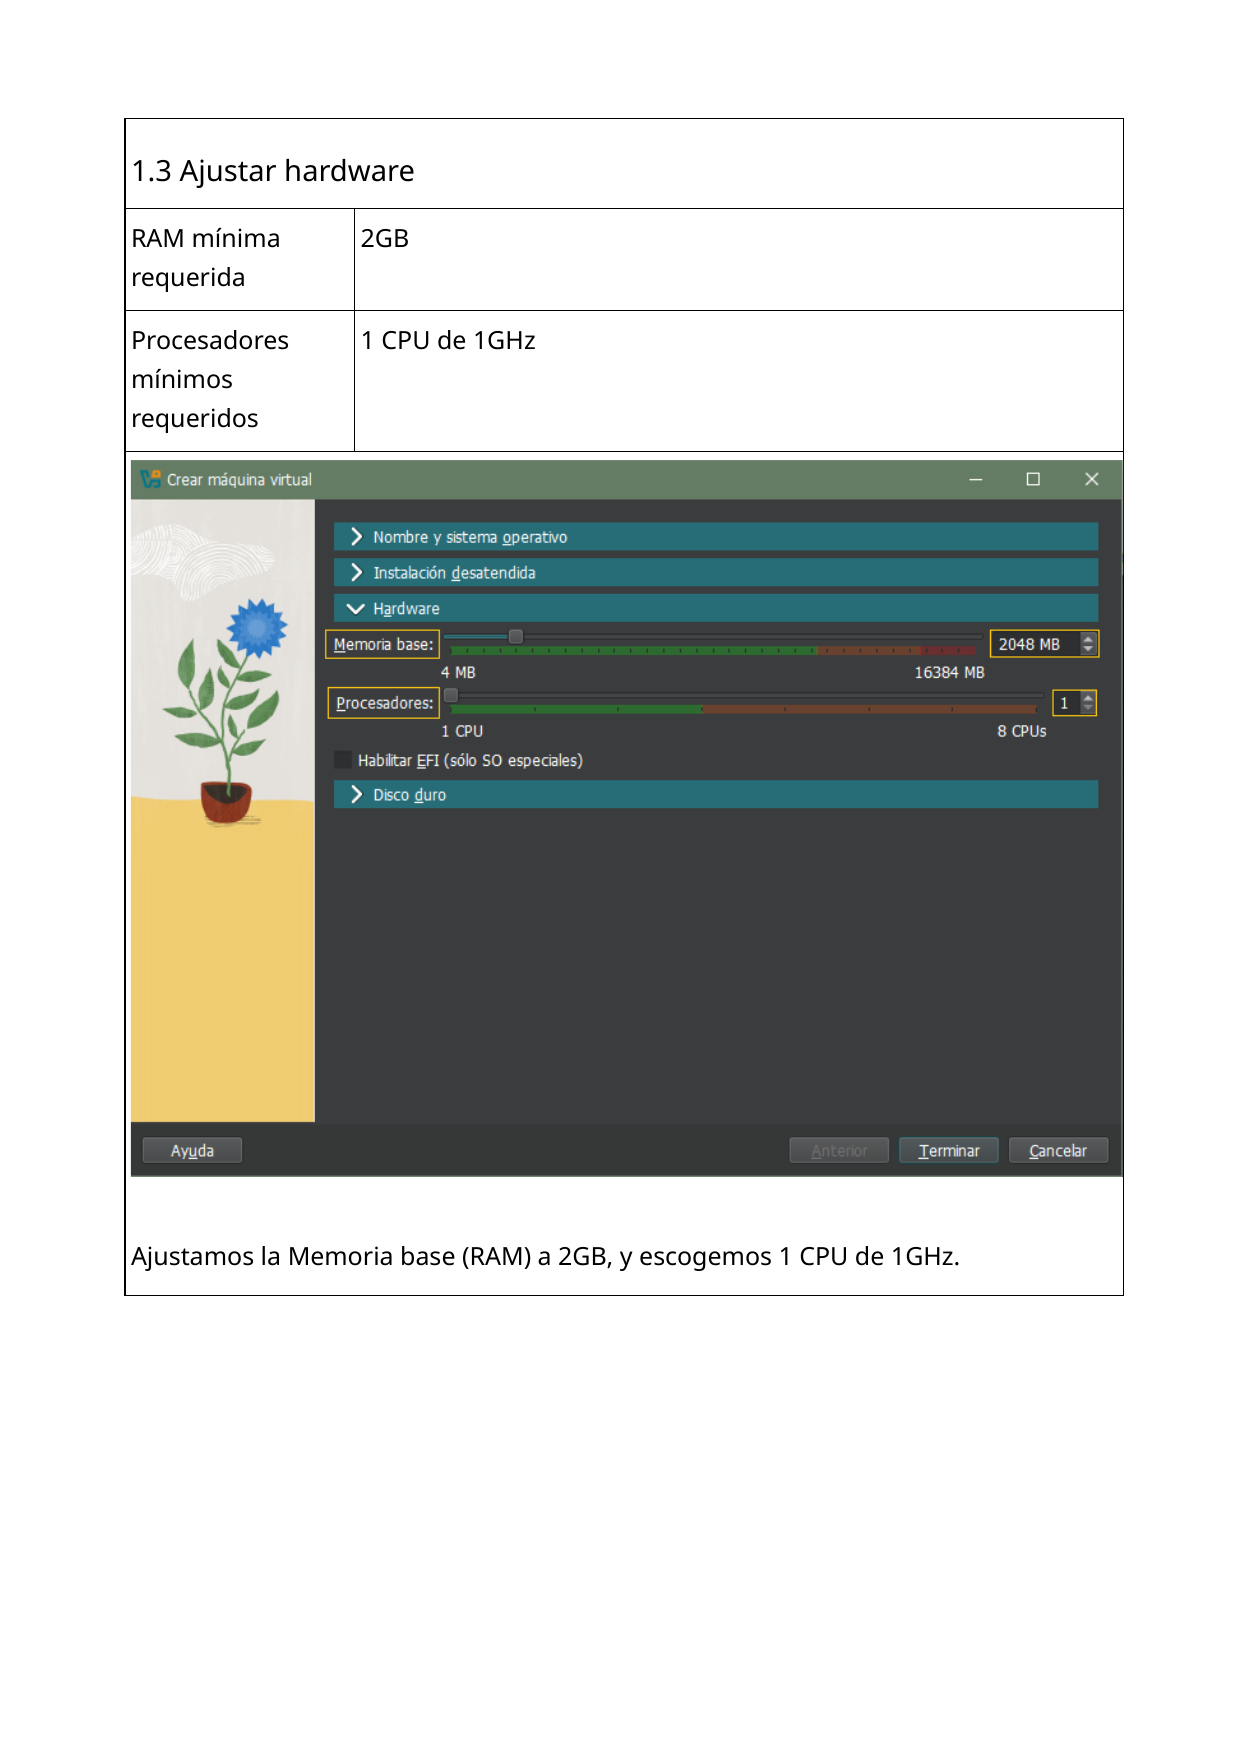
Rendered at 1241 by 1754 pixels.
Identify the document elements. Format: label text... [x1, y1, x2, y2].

table_cell 2GB [355, 209, 1123, 310]
table_cell 1 CPU de 1GHz [355, 311, 1123, 451]
picture [130, 460, 1124, 1177]
table_header 1.3 Ajustar hardware [126, 119, 1123, 208]
table_cell Procesadores mínimos requeridos [126, 311, 354, 451]
table_cell RAM mínima requerida [126, 209, 354, 310]
table_cell Ajustamos la Memoria base (RAM) a 2GB, y escogemos 1 CPU de 1GHz. [126, 452, 1123, 1295]
